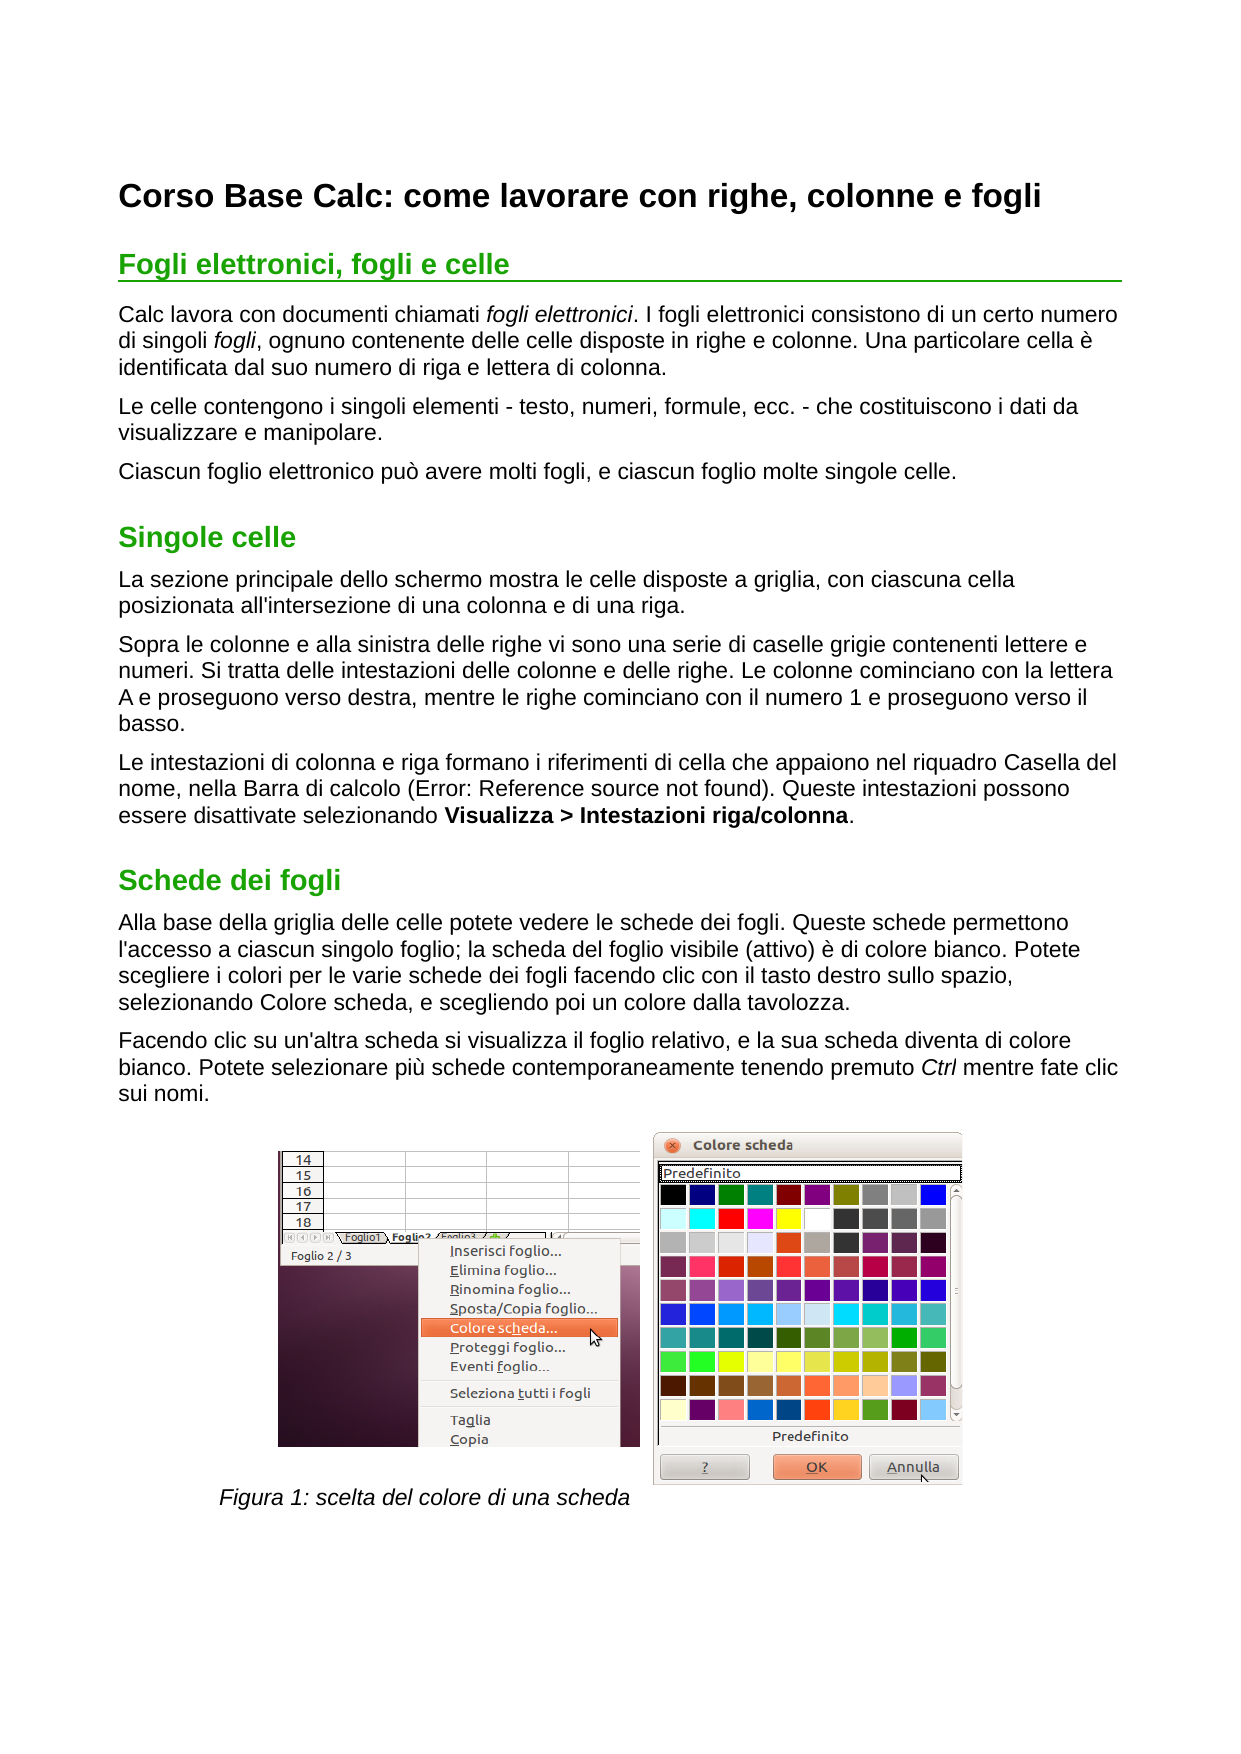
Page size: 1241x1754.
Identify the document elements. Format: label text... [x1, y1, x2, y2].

text Le celle contengono i singoli elementi - testo, numeri, formule, ecc. - che costituiscono i dati da visualizzare e manipolare. [118, 393, 1122, 445]
text Corso Base Calc: come lavorare con righe, colonne e fogli [118, 176, 1122, 215]
text Calc lavora con documenti chiamati fogli elettronici. I fogli elettronici consistono di un certo numero di singoli fogli, ognuno contenente delle celle disposte in righe e colonne. Una particolare cella è identificata dal suo numero di riga e lettera di colonna. [118, 301, 1122, 380]
text Sopra le colonne e alla sinistra delle righe vi sono una serie di caselle grigie contenenti lettere e numeri. Si tratta delle intestazioni delle colonne e delle righe. Le colonne cominciano con la lettera A e proseguono verso destra, mentre le righe cominciano con il numero 1 e proseguono verso il basso. [118, 631, 1122, 736]
subtitle Fogli elettronici, fogli e celle [118, 247, 1122, 280]
subtitle Singole celle [118, 520, 1122, 553]
text Alla base della griglia delle celle potete vedere le schede dei fogli. Queste schede permettono l'accesso a ciascun singolo foglio; la scheda del foglio visibile (attivo) è di colore bianco. Potete scegliere i colori per le varie schede dei fogli facendo clic con il tasto destro sullo spazio, selezionando Colore scheda, e scegliendo poi un colore dalla tavolozza. [118, 909, 1122, 1015]
subtitle Schede dei fogli [118, 863, 1122, 897]
text Figura 1: scelta del colore di una scheda [219, 1131, 1021, 1511]
text Facendo clic su un'altra scheda si visualizza il foglio relativo, e la sua scheda diventa di colore bianco. Potete selezionare più schede contemporaneamente tenendo premuto Ctrl mentre fate clic sui nomi. [118, 1027, 1122, 1106]
text Ciascun foglio elettronico può avere molti fogli, e ciascun foglio molte singole celle. [118, 458, 1122, 484]
text La sezione principale dello schermo mostra le celle disposte a griglia, con ciascuna cella posizionata all'intersezione di una colonna e di una riga. [118, 566, 1122, 618]
picture [278, 1131, 963, 1485]
text Le intestazioni di colonna e riga formano i riferimenti di cella che appaiono nel riquadro Casella del nome, nella Barra di calcolo (Errore: sorgente del riferimento non trovata). Queste intestazioni possono essere disattivate selezionando Visualizza > Intestazioni riga/colonna. [118, 749, 1122, 828]
